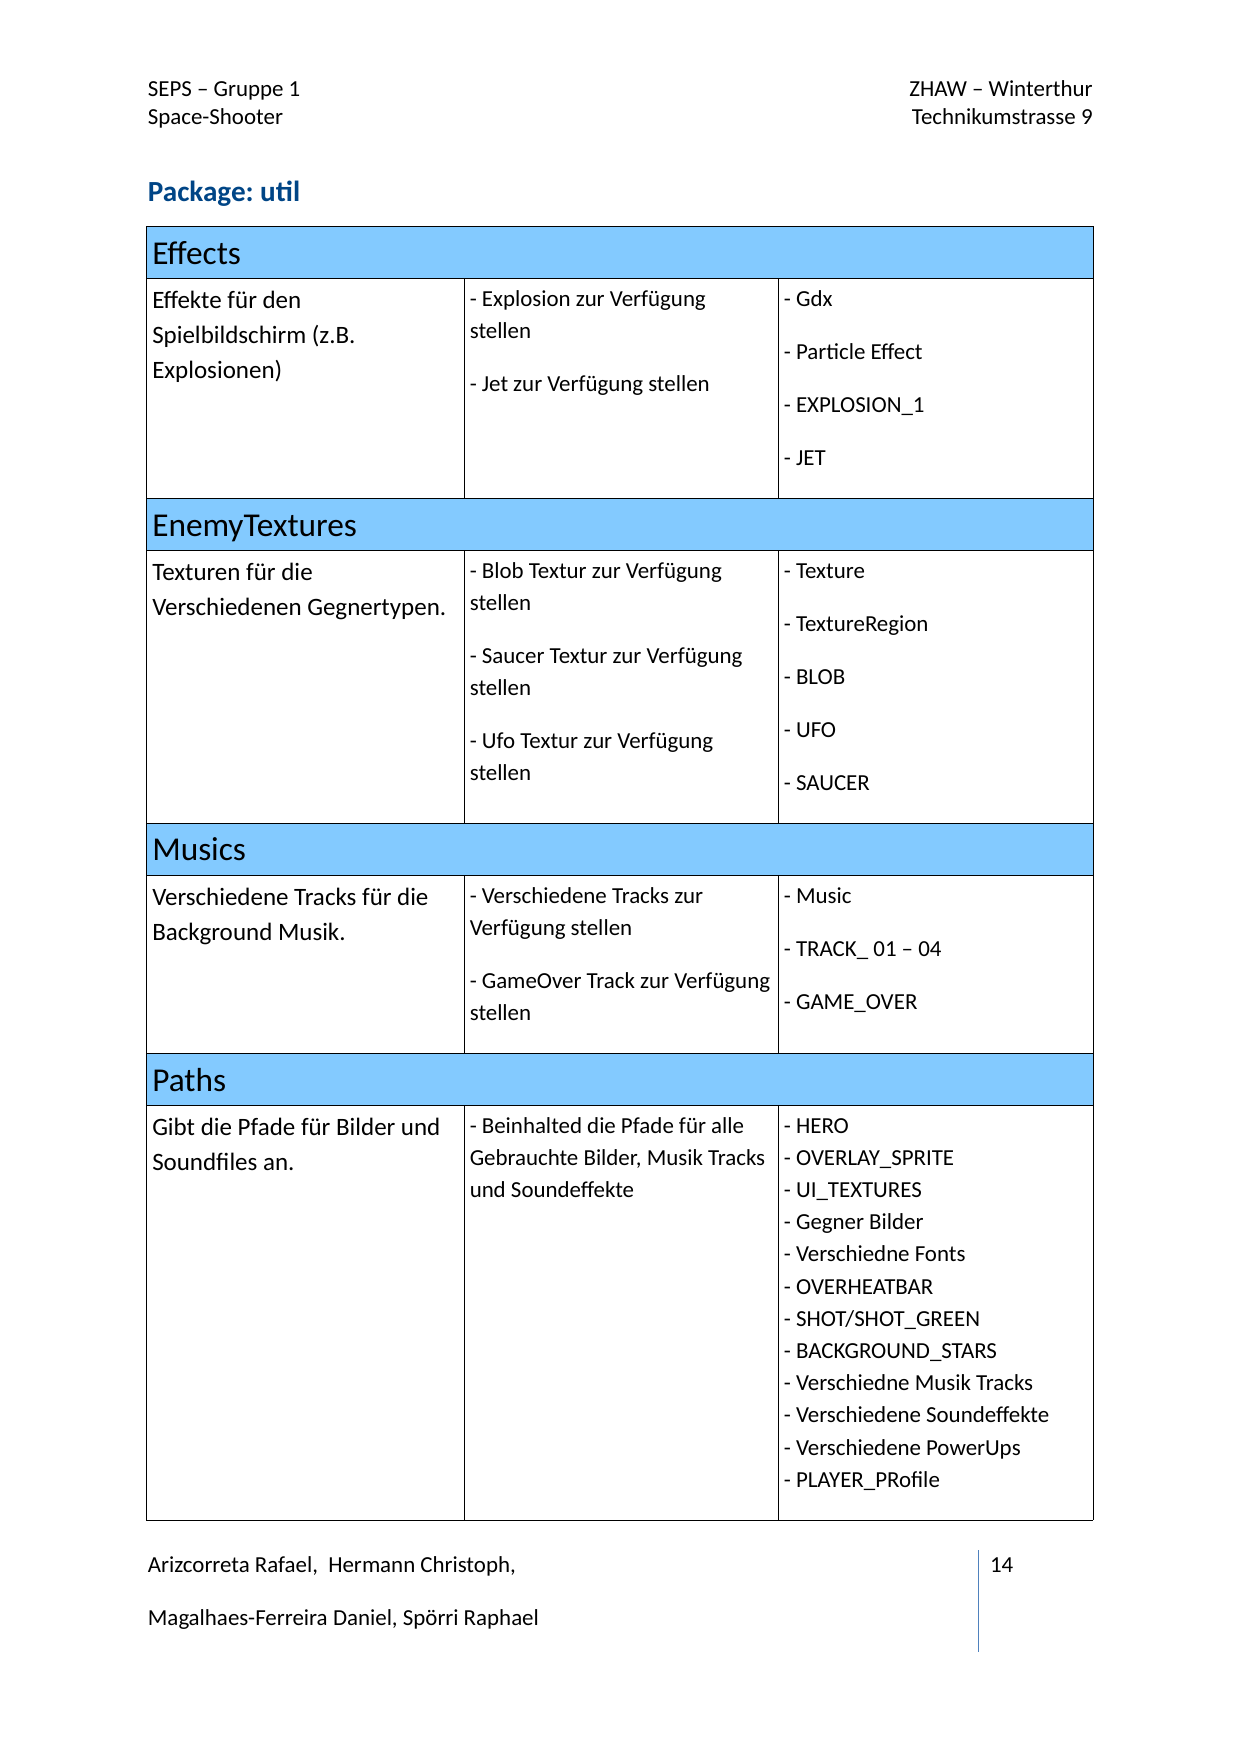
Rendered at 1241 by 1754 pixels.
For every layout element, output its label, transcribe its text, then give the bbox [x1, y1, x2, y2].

table_cell Effekte für den Spielbildschirm (z.B. Explosionen) [147, 279, 464, 498]
table_cell - Explosion zur Verfügung stellen - Jet zur Verfügung stellen [465, 279, 778, 498]
table_cell - Verschiedene Tracks zur Verfügung stellen - GameOver Track zur Verfügung stellen [465, 876, 778, 1053]
table_cell Texturen für die Verschiedenen Gegnertypen. [147, 551, 464, 823]
table_cell Paths [147, 1054, 1093, 1105]
subtitle Package: util [148, 173, 1093, 208]
table_cell - HERO - OVERLAY_SPRITE - UI_TEXTURES - Gegner Bilder - Verschiedne Fonts - OVERHEATBAR - SHOT/SHOT_GREEN - BACKGROUND_STARS - Verschiedne Musik Tracks - Verschiedene Soundeffekte - Verschiedene PowerUps - PLAYER_PRofile [779, 1106, 1093, 1519]
table_cell Gibt die Pfade für Bilder und Soundfiles an. [147, 1106, 464, 1519]
table_cell - Gdx - Particle Effect - EXPLOSION_1 - JET [779, 279, 1093, 498]
table_header Effects [147, 227, 1093, 278]
table_cell Verschiedene Tracks für die Background Musik. [147, 876, 464, 1053]
table_cell - Beinhalted die Pfade für alle Gebrauchte Bilder, Musik Tracks und Soundeffekte [465, 1106, 778, 1519]
table_cell - Blob Textur zur Verfügung stellen - Saucer Textur zur Verfügung stellen - Ufo Textur zur Verfügung stellen [465, 551, 778, 823]
table_cell - Music - TRACK_ 01 – 04 - GAME_OVER [779, 876, 1093, 1053]
table_cell EnemyTextures [147, 499, 1093, 550]
table_cell - Texture - TextureRegion - BLOB - UFO - SAUCER [779, 551, 1093, 823]
table_cell Musics [147, 824, 1093, 875]
